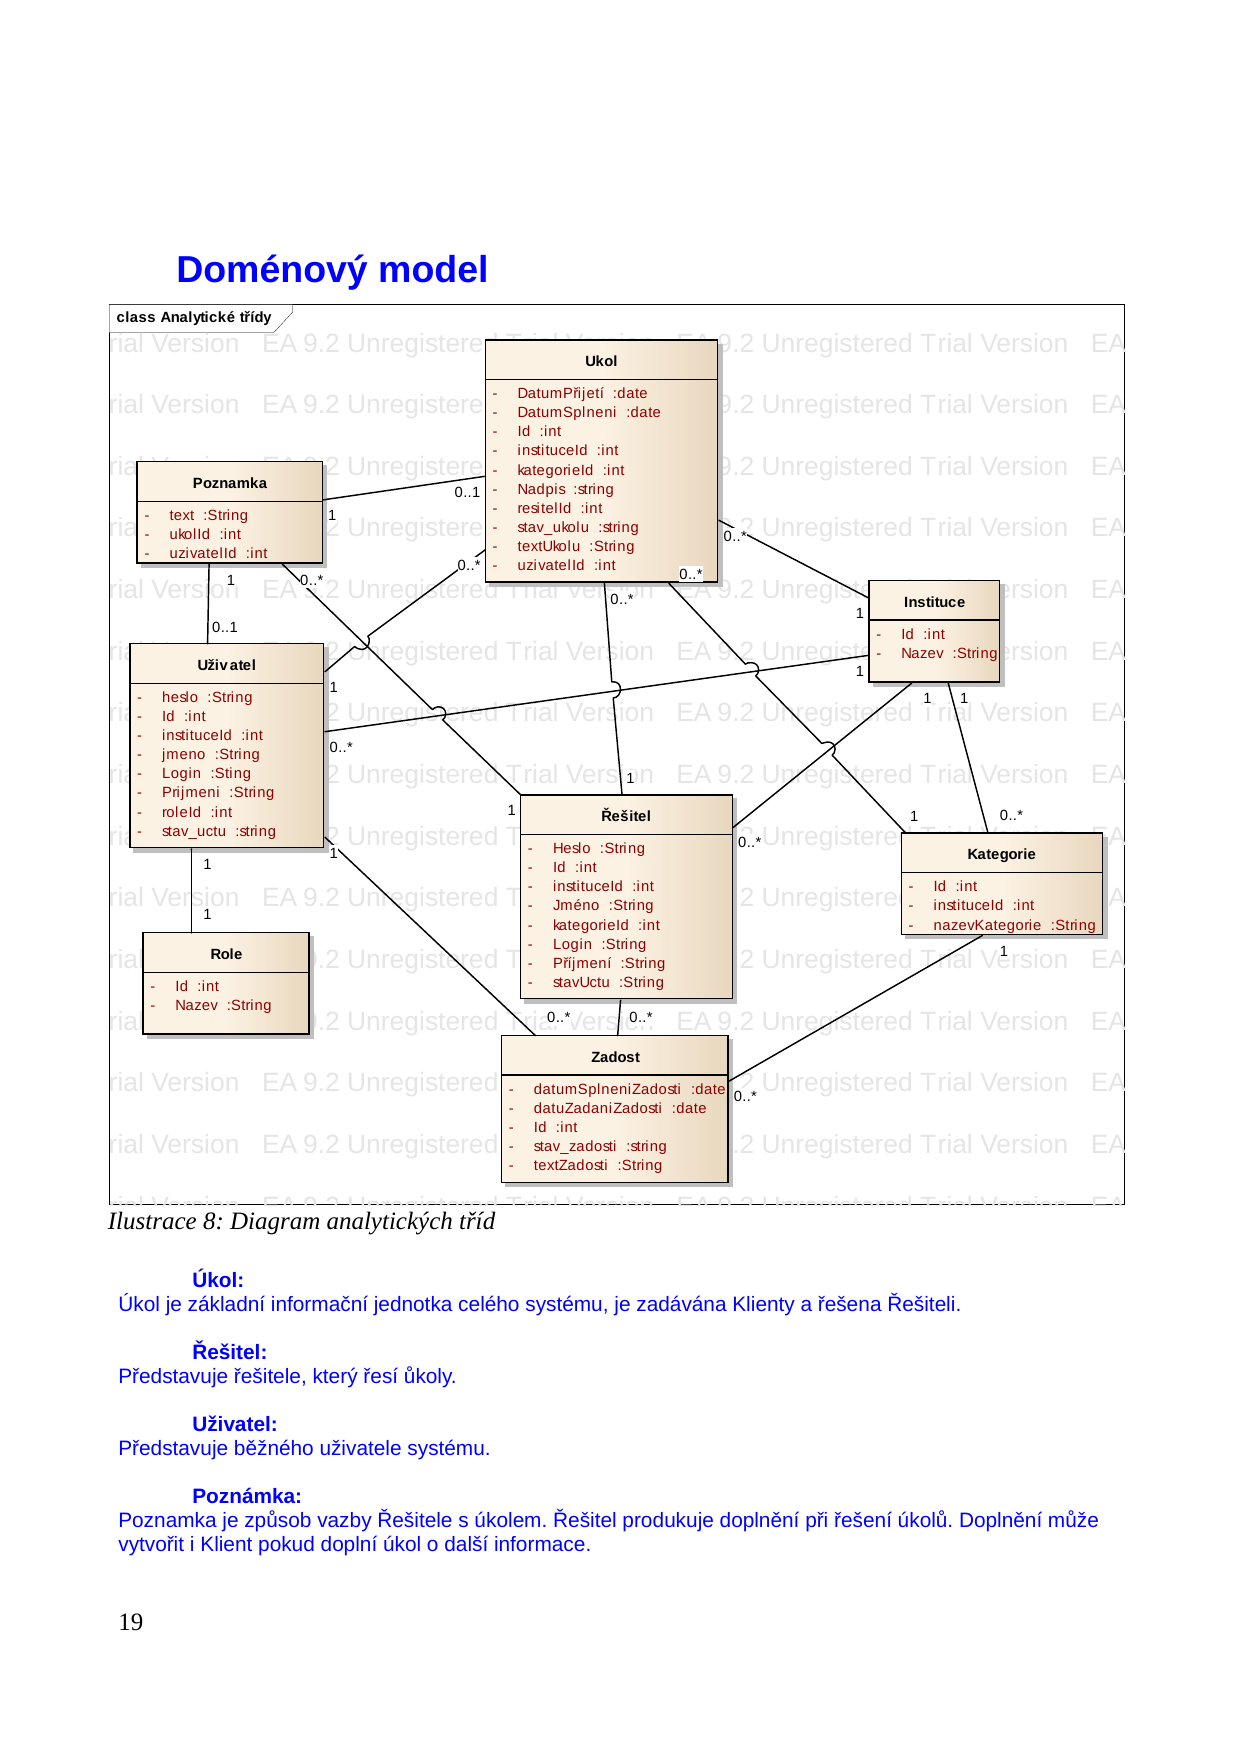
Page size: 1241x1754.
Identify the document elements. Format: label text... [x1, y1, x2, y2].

text Představuje řešitele, který řesí ůkoly. [118, 1364, 1122, 1388]
text Úkol je základní informační jednotka celého systému, je zadávána Klienty a řešena Řešiteli. [118, 1292, 1122, 1316]
text Uživatel: [118, 1412, 1122, 1436]
text Doménový model [176, 247, 1122, 291]
text Poznámka: [118, 1484, 1122, 1508]
text Řešitel: [118, 1340, 1122, 1364]
text Představuje běžného uživatele systému. [118, 1436, 1122, 1460]
text Ilustrace 8: Diagram analytických tříd [108, 303, 1132, 1234]
text Poznamka je způsob vazby Řešitele s úkolem. Řešitel produkuje doplnění při řešení úkolů. Doplnění může vytvořit i Klient pokud doplní úkol o další informace. [118, 1508, 1122, 1556]
text Úkol: [118, 1268, 1122, 1292]
